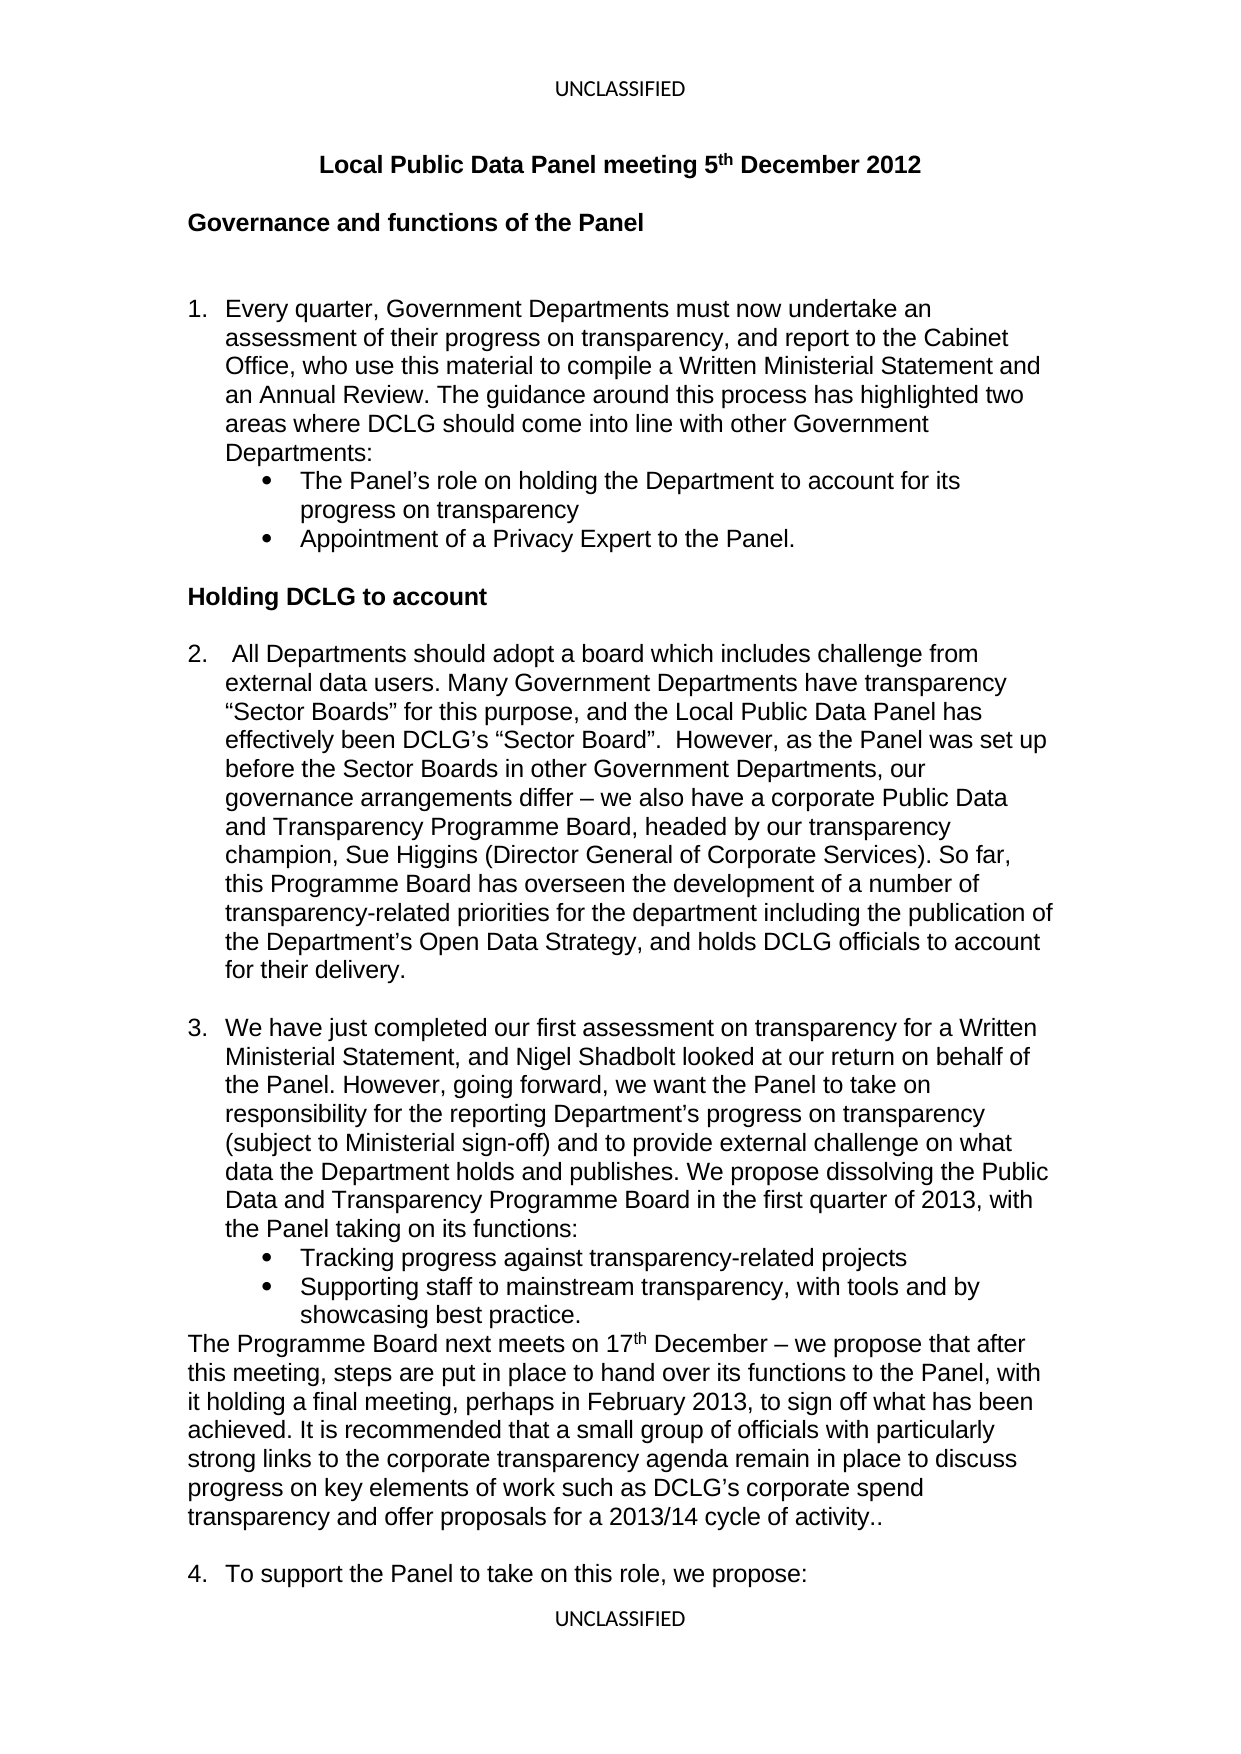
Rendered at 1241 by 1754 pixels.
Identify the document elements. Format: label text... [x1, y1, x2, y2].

list Tracking progress against transparency-related projects [262, 1243, 1053, 1272]
text Local Public Data Panel meeting 5th December 2012 [187, 150, 1053, 179]
list All Departments should adopt a board which includes challenge from external data users. Many Government Departments have transparency “Sector Boards” for this purpose, and the Local Public Data Panel has effectively been DCLG’s “Sector Board”. However, as the Panel was set up before the Sector Boards in other Government Departments, our governance arrangements differ – we also have a corporate Public Data and Transparency Programme Board, headed by our transparency champion, Sue Higgins (Director General of Corporate Services). So far, this Programme Board has overseen the development of a number of transparency-related priorities for the department including the publication of the Department’s Open Data Strategy, and holds DCLG officials to account for their delivery. [187, 639, 1053, 984]
list Appointment of a Privacy Expert to the Panel. [262, 524, 1053, 553]
text Holding DCLG to account [187, 581, 1053, 610]
list Supporting staff to mainstream transparency, with tools and by showcasing best practice. [262, 1272, 1053, 1329]
text Governance and functions of the Panel [187, 207, 1053, 236]
list The Panel’s role on holding the Department to account for its progress on transparency [262, 466, 1053, 524]
list To support the Panel to take on this role, we propose: [187, 1559, 1053, 1588]
text The Programme Board next meets on 17th December – we propose that after this meeting, steps are put in place to hand over its functions to the Panel, with it holding a final meeting, perhaps in February 2013, to sign off what has been achieved. It is recommended that a small group of officials with particularly strong links to the corporate transparency agenda remain in place to discuss progress on key elements of work such as DCLG’s corporate spend transparency and offer proposals for a 2013/14 cycle of activity.. [187, 1329, 1053, 1530]
list Every quarter, Government Departments must now undertake an assessment of their progress on transparency, and report to the Cabinet Office, who use this material to compile a Written Ministerial Statement and an Annual Review. The guidance around this process has highlighted two areas where DCLG should come into line with other Government Departments: [187, 294, 1053, 466]
list We have just completed our first assessment on transparency for a Written Ministerial Statement, and Nigel Shadbolt looked at our return on behalf of the Panel. However, going forward, we want the Panel to take on responsibility for the reporting Department’s progress on transparency (subject to Ministerial sign-off) and to provide external challenge on what data the Department holds and publishes. We propose dissolving the Public Data and Transparency Programme Board in the first quarter of 2013, with the Panel taking on its functions: [187, 1013, 1053, 1243]
